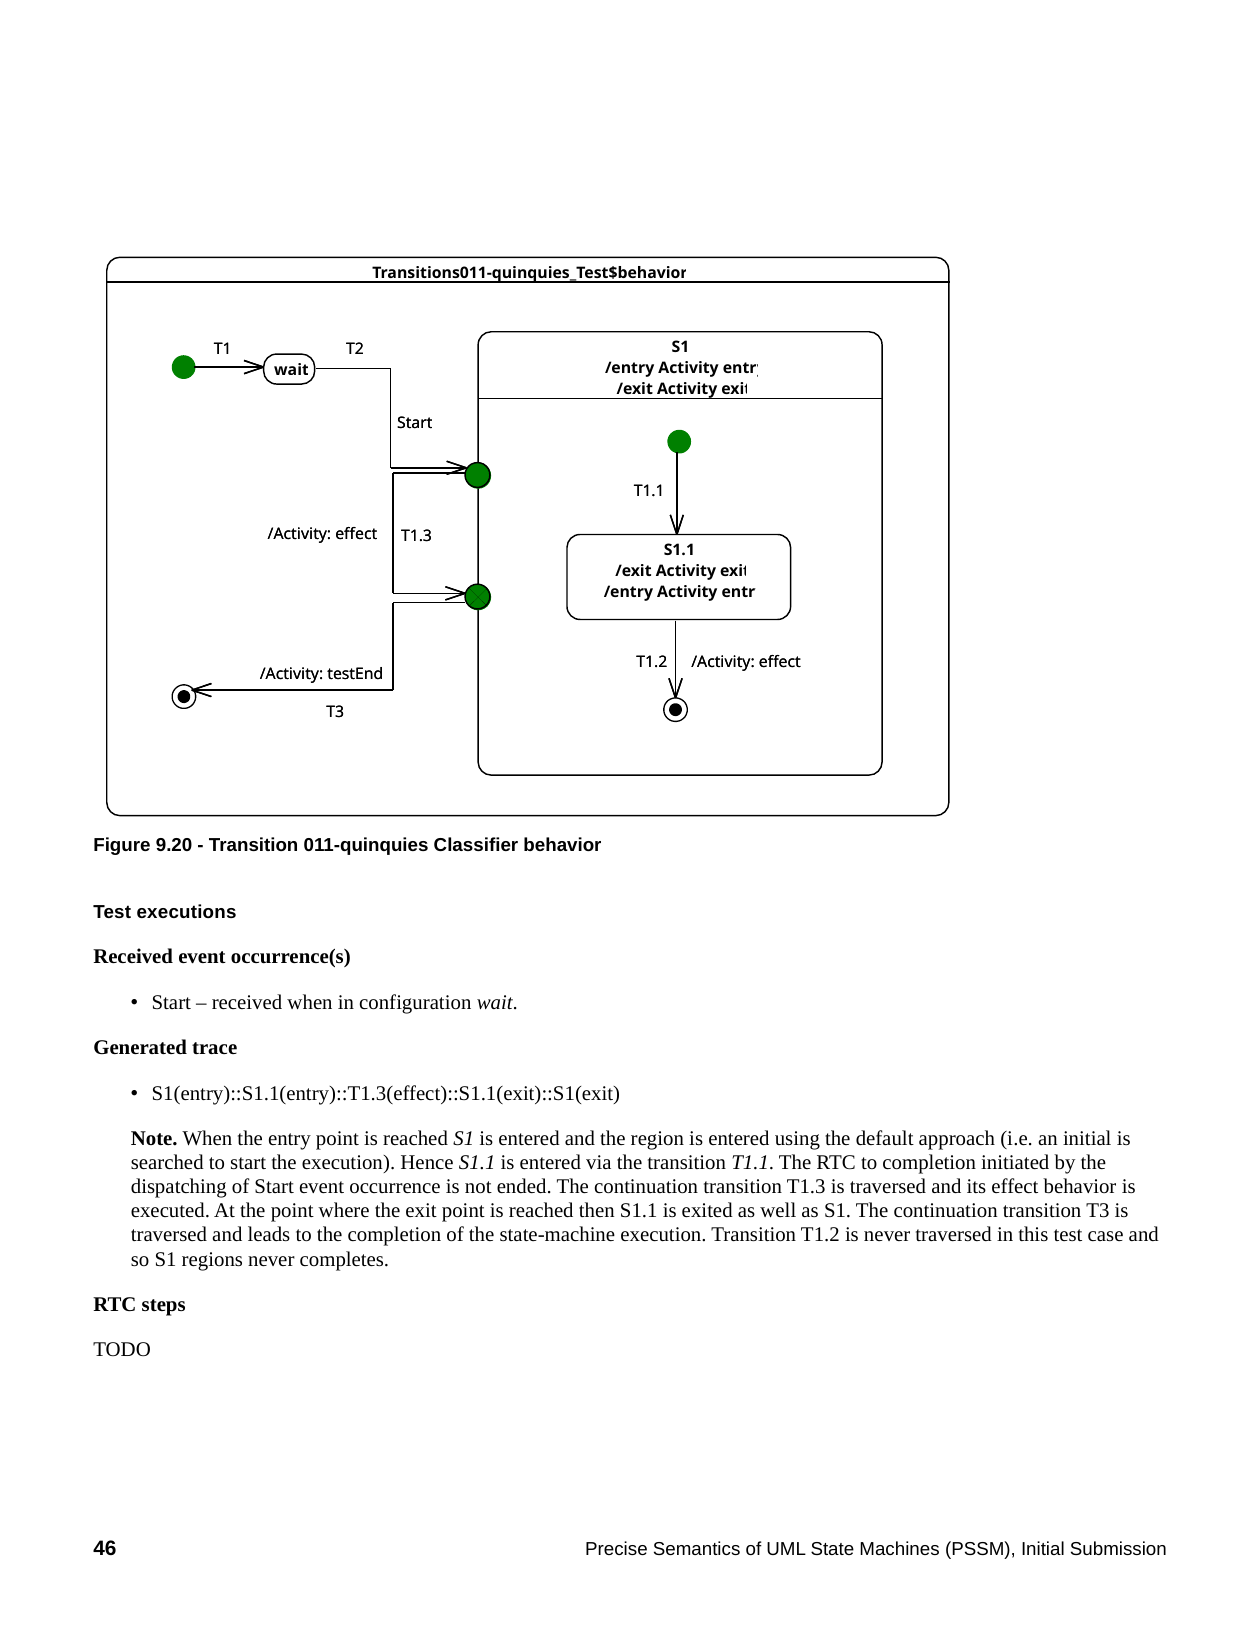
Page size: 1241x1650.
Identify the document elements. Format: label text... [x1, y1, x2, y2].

text TODO [93, 1337, 1164, 1361]
text Note. When the entry point is reached S1 is entered and the region is entered using the default approach (i.e. an initial is searched to start the execution). Hence S1.1 is entered via the transition T1.1. The RTC to completion initiated by the dispatching of Start event occurrence is not ended. The continuation transition T1.3 is traversed and its effect behavior is executed. At the point where the exit point is reached then S1.1 is exited as well as S1. The continuation transition T3 is traversed and leads to the completion of the state-machine execution. Transition T1.2 is never traversed in this test case and so S1 regions never completes. [131, 1126, 1164, 1271]
list Start – received when in configuration wait. [131, 989, 1164, 1014]
text Received event occurrence(s) [93, 944, 1164, 968]
subtitle Test executions [93, 901, 1164, 923]
list S1(entry)::S1.1(entry)::T1.3(effect)::S1.1(exit)::S1(exit) [131, 1080, 1164, 1105]
text Generated trace [93, 1035, 1164, 1059]
text Figure 9.20 - Transition 011-quinquies Classifier behavior [93, 243, 964, 855]
text RTC steps [93, 1292, 1164, 1316]
